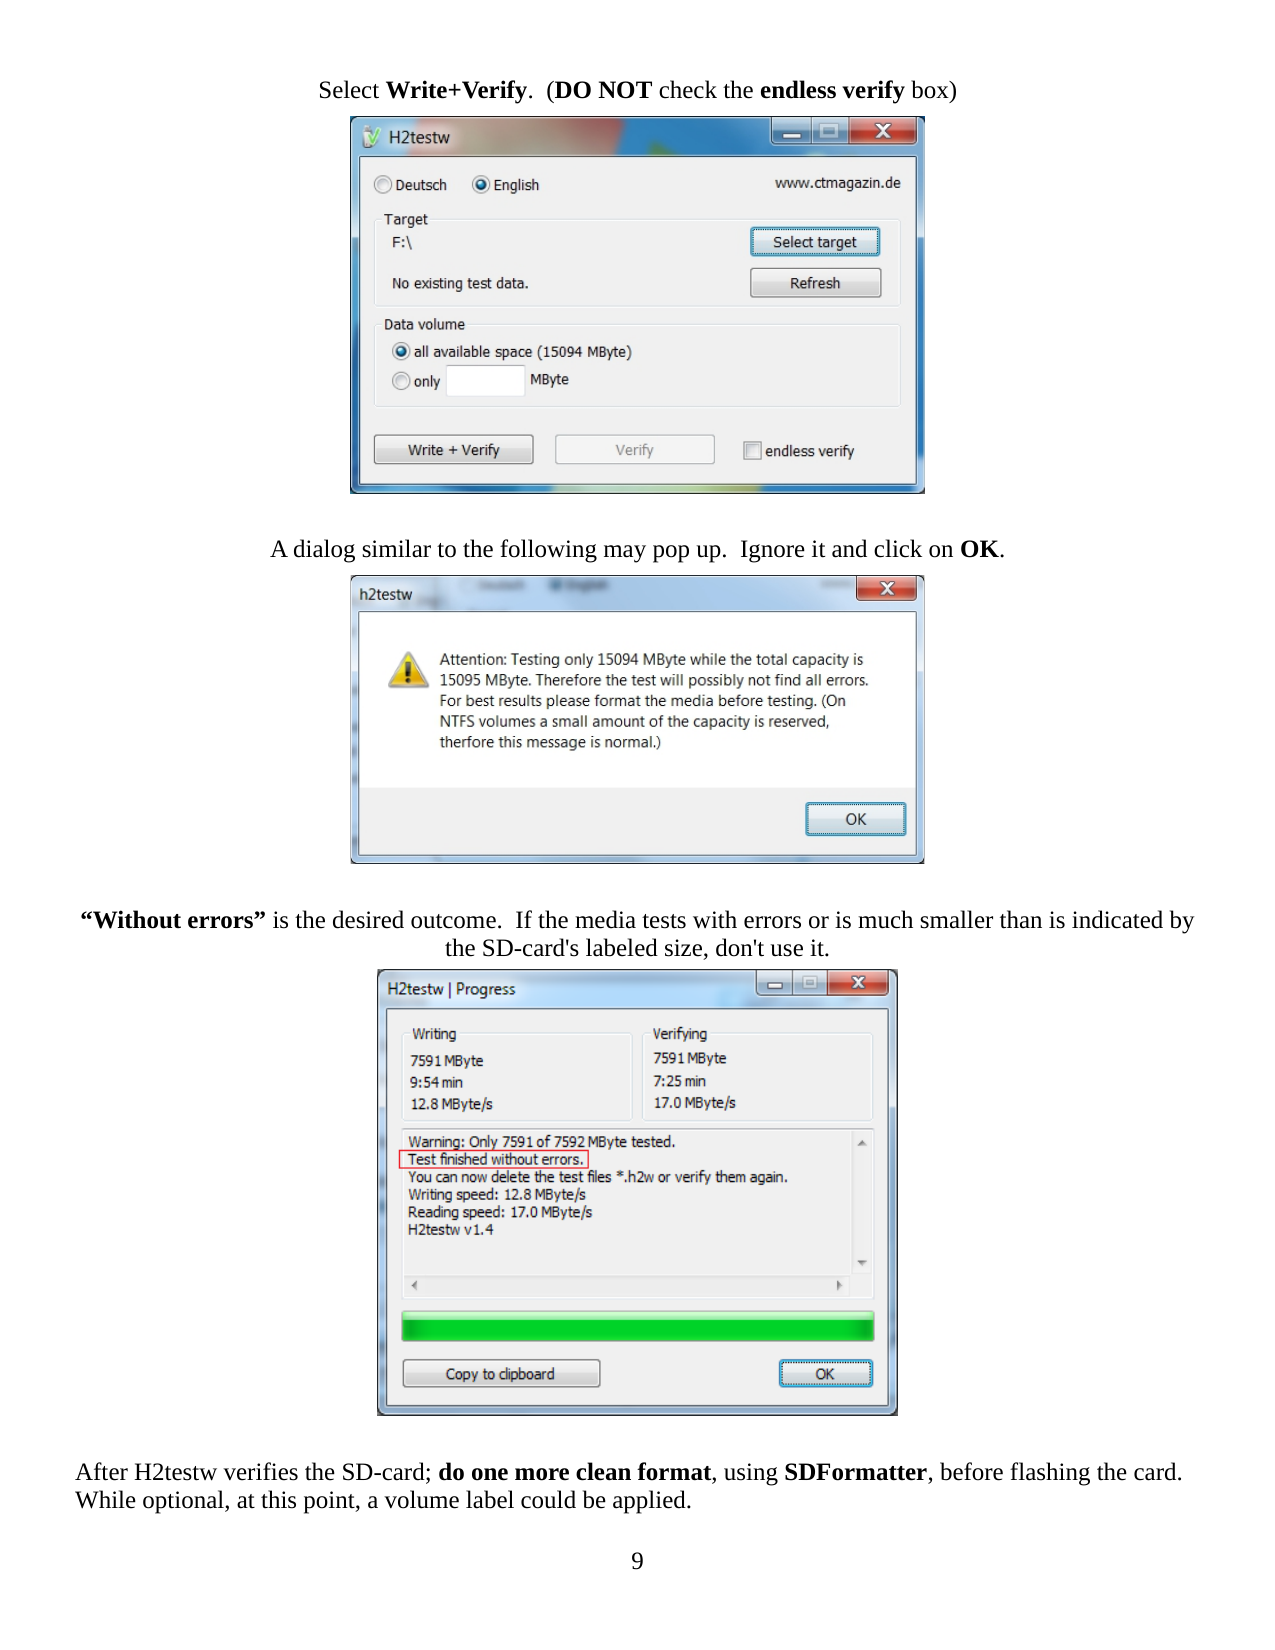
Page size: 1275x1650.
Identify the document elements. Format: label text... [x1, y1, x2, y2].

picture [350, 575, 925, 864]
text “Without errors” is the desired outcome. If the media tests with errors or is much smaller than is indicated by the SD-card's labeled size, don't use it. [75, 905, 1200, 962]
picture [350, 116, 925, 494]
text A dialog similar to the following may pop up. Ignore it and click on OK. [75, 534, 1200, 563]
picture [377, 969, 898, 1416]
text After H2testw verifies the SD-card; do one more clean format, using SDFormatter, before flashing the card. While optional, at this point, a volume label could be applied. [75, 1457, 1200, 1514]
text Select Write+Verify. (DO NOT check the endless verify box) [75, 75, 1200, 104]
